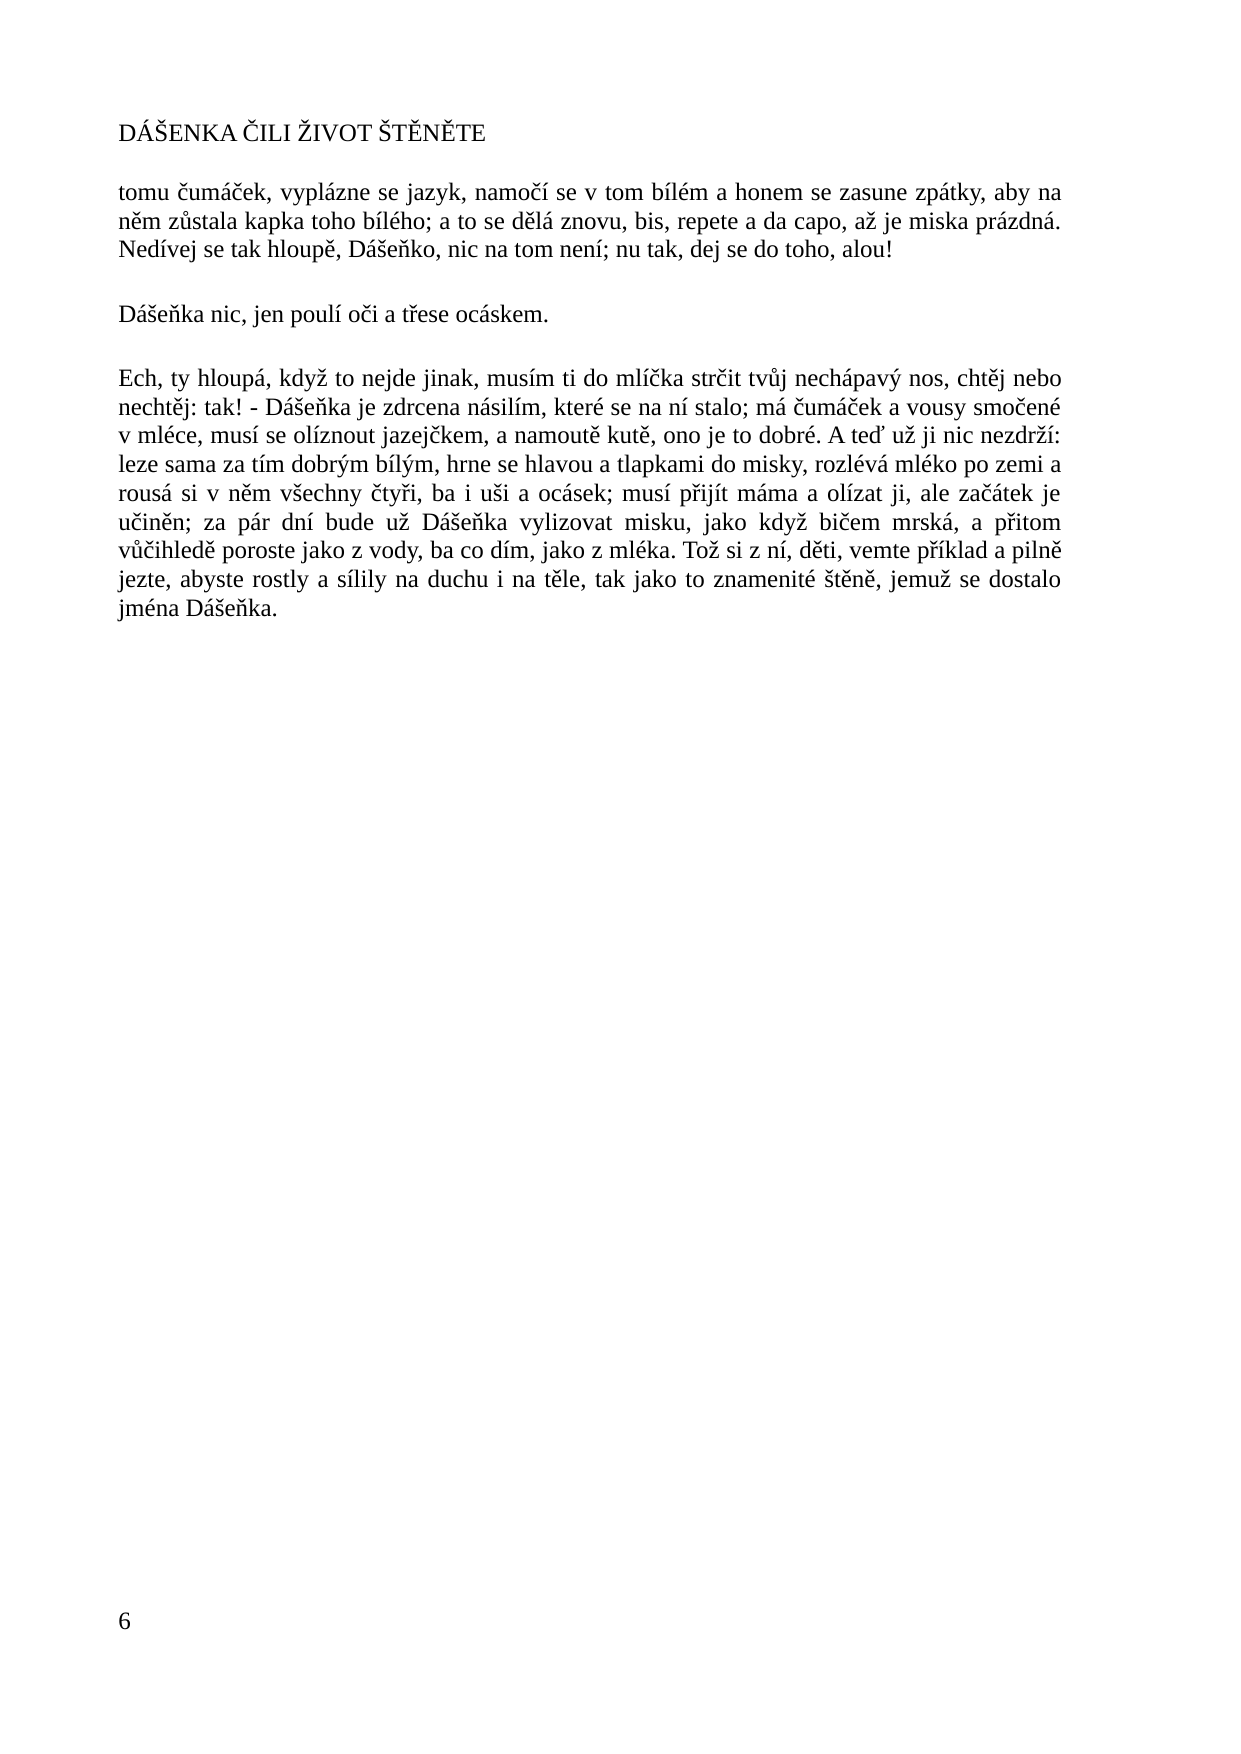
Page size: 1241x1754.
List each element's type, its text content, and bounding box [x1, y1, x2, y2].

text tomu čumáček, vyplázne se jazyk, namočí se v tom bílém a honem se zasune zpátky, aby na něm zůstala kapka toho bílého; a to se dělá znovu, bis, repete a da capo, až je miska prázdná. Nedívej se tak hloupě, Dášeňko, nic na tom není; nu tak, dej se do toho, alou! [118, 177, 1063, 263]
text Ech, ty hloupá, když to nejde jinak, musím ti do mlíčka strčit tvůj nechápavý nos, chtěj nebo nechtěj: tak! - Dášeňka je zdrcena násilím, které se na ní stalo; má čumáček a vousy smočené v mléce, musí se olíznout jazejčkem, a namoutě kutě, ono je to dobré. A teď už ji nic nezdrží: leze sama za tím dobrým bílým, hrne se hlavou a tlapkami do misky, rozlévá mléko po zemi a rousá si v něm všechny čtyři, ba i uši a ocásek; musí přijít máma a olízat ji, ale začátek je učiněn; za pár dní bude už Dášeňka vylizovat misku, jako když bičem mrská, a přitom vůčihledě poroste jako z vody, ba co dím, jako z mléka. Tož si z ní, děti, vemte příklad a pilně jezte, abyste rostly a sílily na duchu i na těle, tak jako to znamenité štěně, jemuž se dostalo jména Dášeňka. [118, 363, 1063, 622]
text Dášeňka nic, jen poulí oči a třese ocáskem. [118, 299, 1063, 327]
